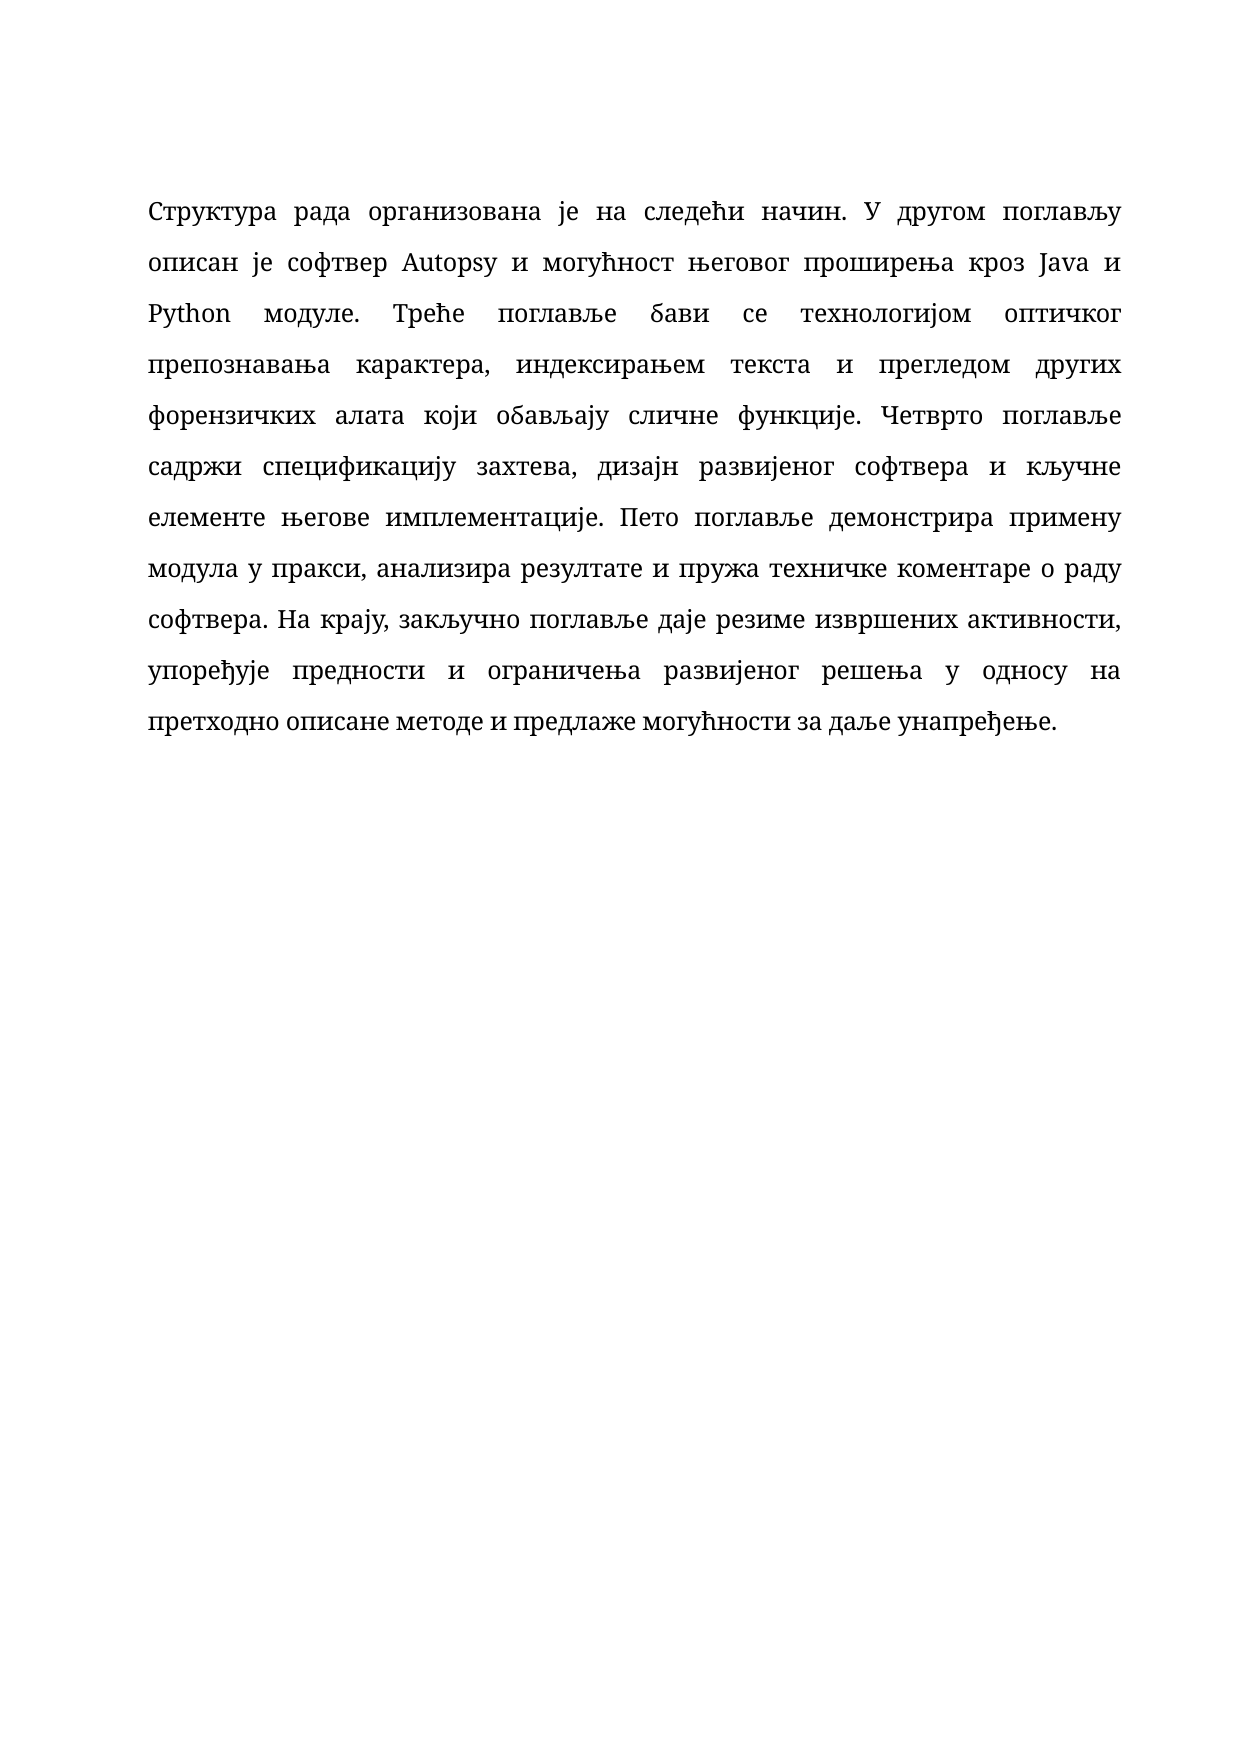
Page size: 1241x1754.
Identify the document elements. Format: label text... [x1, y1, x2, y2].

text Структура рада организована је на следећи начин. У другом поглављу описан је софтвер Autopsy и могућност његовог проширења кроз Java и Python модуле. Треће поглавље бави се технологијом оптичког препознавања карактера, индексирањем текста и прегледом других форензичких алата који обављају сличне функције. Четврто поглавље садржи спецификацију захтева, дизајн развијеног софтвера и кључне елементе његове имплементације. Пето поглавље демонстрира примену модула у пракси, анализира резултате и пружа техничке коментаре о раду софтвера. На крају, закључно поглавље даје резиме извршених активности, упоређује предности и ограничења развијеног решења у односу на претходно описане методе и предлаже могућности за даље унапређење. [148, 193, 1122, 738]
